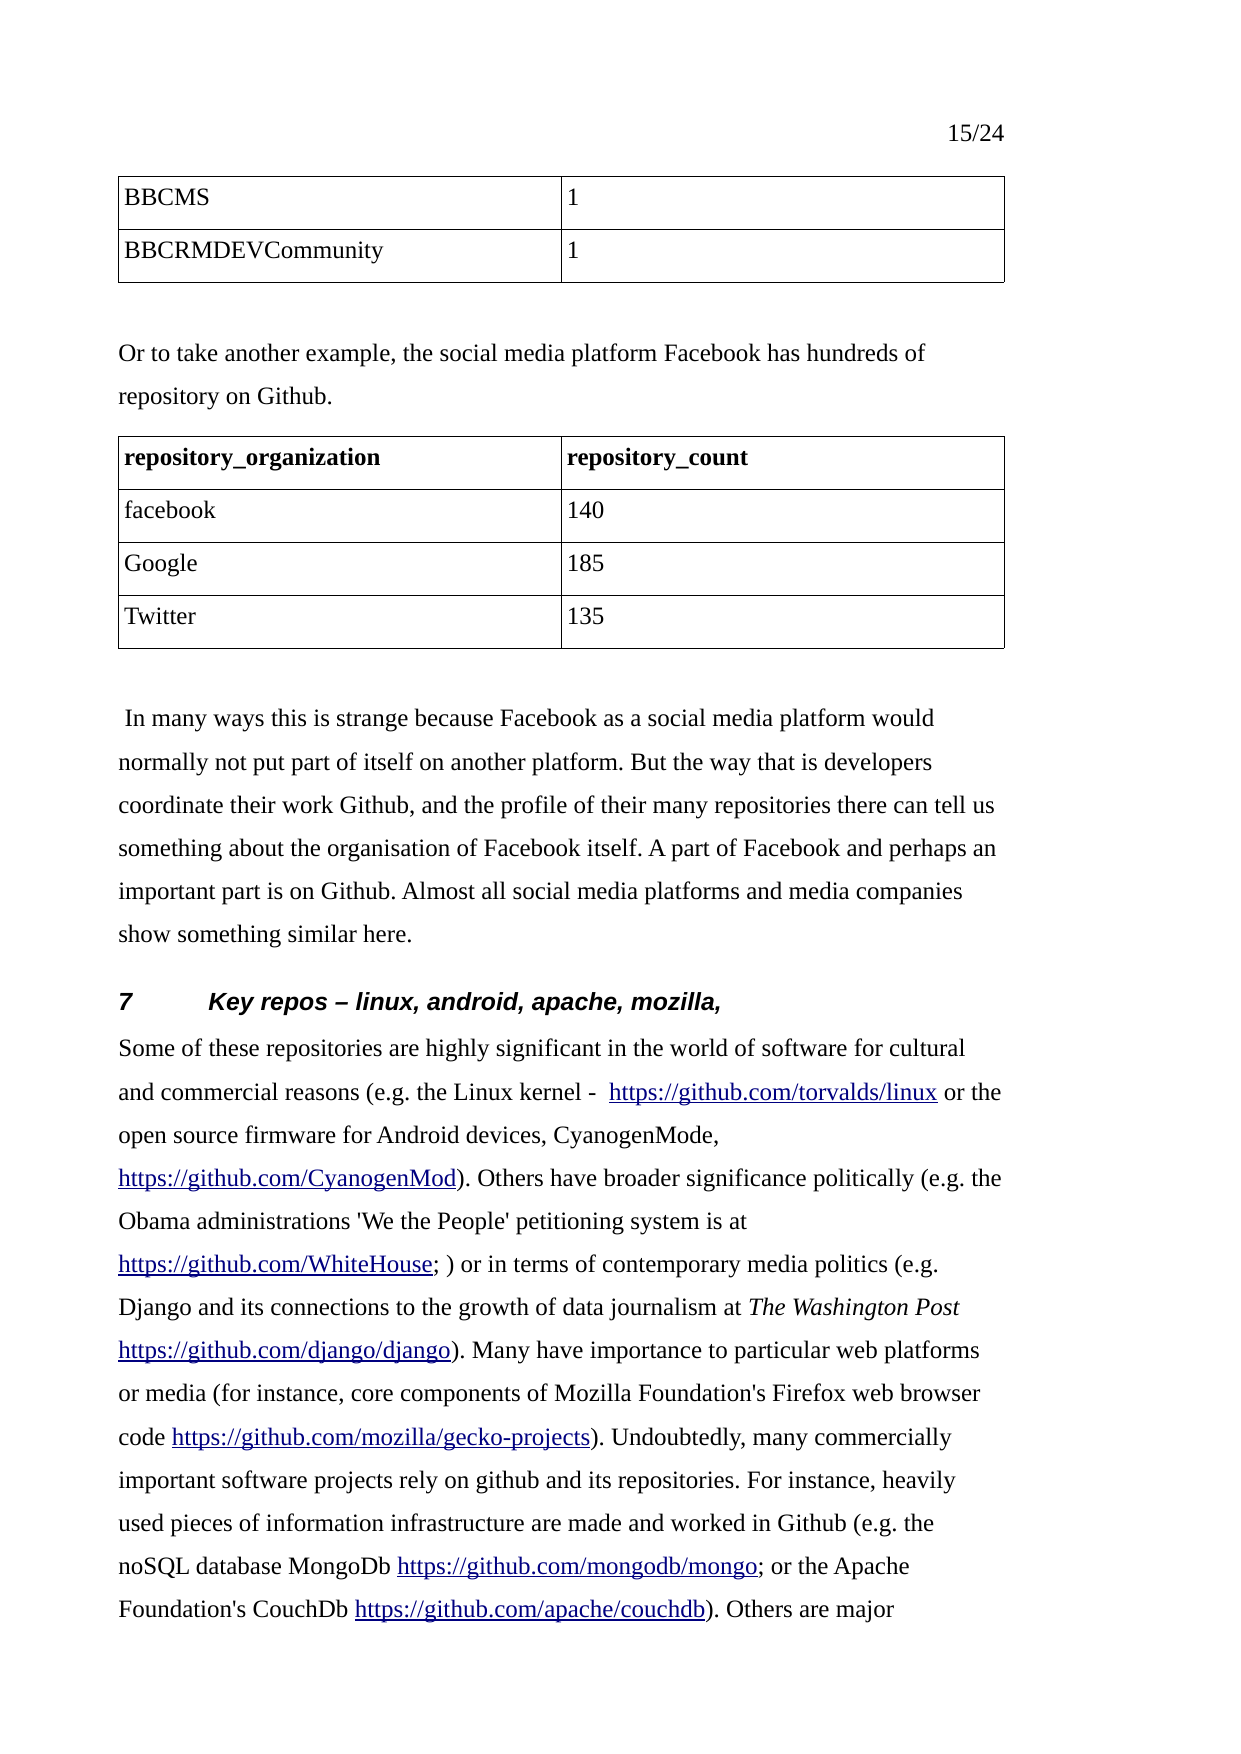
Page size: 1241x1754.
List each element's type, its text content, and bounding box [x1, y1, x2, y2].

table_cell Google [119, 543, 561, 595]
table_cell 185 [562, 543, 1004, 595]
table_cell Twitter [119, 596, 561, 648]
text In many ways this is strange because Facebook as a social media platform would normally not put part of itself on another platform. But the way that is developers coordinate their work Github, and the profile of their many repositories there can tell us something about the organisation of Facebook itself. A part of Facebook and perhaps an important part is on Github. Almost all social media platforms and media companies show something similar here. [118, 703, 1004, 948]
table_cell 1 [562, 230, 1004, 282]
text Or to take another example, the social media platform Facebook has hundreds of repository on Github. [118, 338, 1004, 409]
table_cell 140 [562, 490, 1004, 542]
table_cell 135 [562, 596, 1004, 648]
table_cell BBCRMDEVCommunity [119, 230, 561, 282]
subtitle Key repos – linux, android, apache, mozilla, [118, 987, 1004, 1016]
text Some of these repositories are highly significant in the world of software for cultural and commercial reasons (e.g. the Linux kernel - https://github.com/torvalds/linux or the open source firmware for Android devices, CyanogenMode, https://github.com/CyanogenMod). Others have broader significance politically (e.g. the Obama administrations 'We the People' petitioning system is at https://github.com/WhiteHouse; ) or in terms of contemporary media politics (e.g. Django and its connections to the growth of data journalism at The Washington Post https://github.com/django/django). Many have importance to particular web platforms or media (for instance, core components of Mozilla Foundation's Firefox web browser code https://github.com/mozilla/gecko-projects). Undoubtedly, many commercially important software projects rely on github and its repositories. For instance, heavily used pieces of information infrastructure are made and worked in Github (e.g. the noSQL database MongoDb https://github.com/mongodb/mongo; or the Apache Foundation's CouchDb https://github.com/apache/couchdb). Others are major [118, 1033, 1004, 1623]
table_cell BBCMS [119, 177, 561, 229]
table_header repository_organization [119, 437, 561, 489]
table_cell facebook [119, 490, 561, 542]
table_cell 1 [562, 177, 1004, 229]
table_header repository_count [562, 437, 1004, 489]
